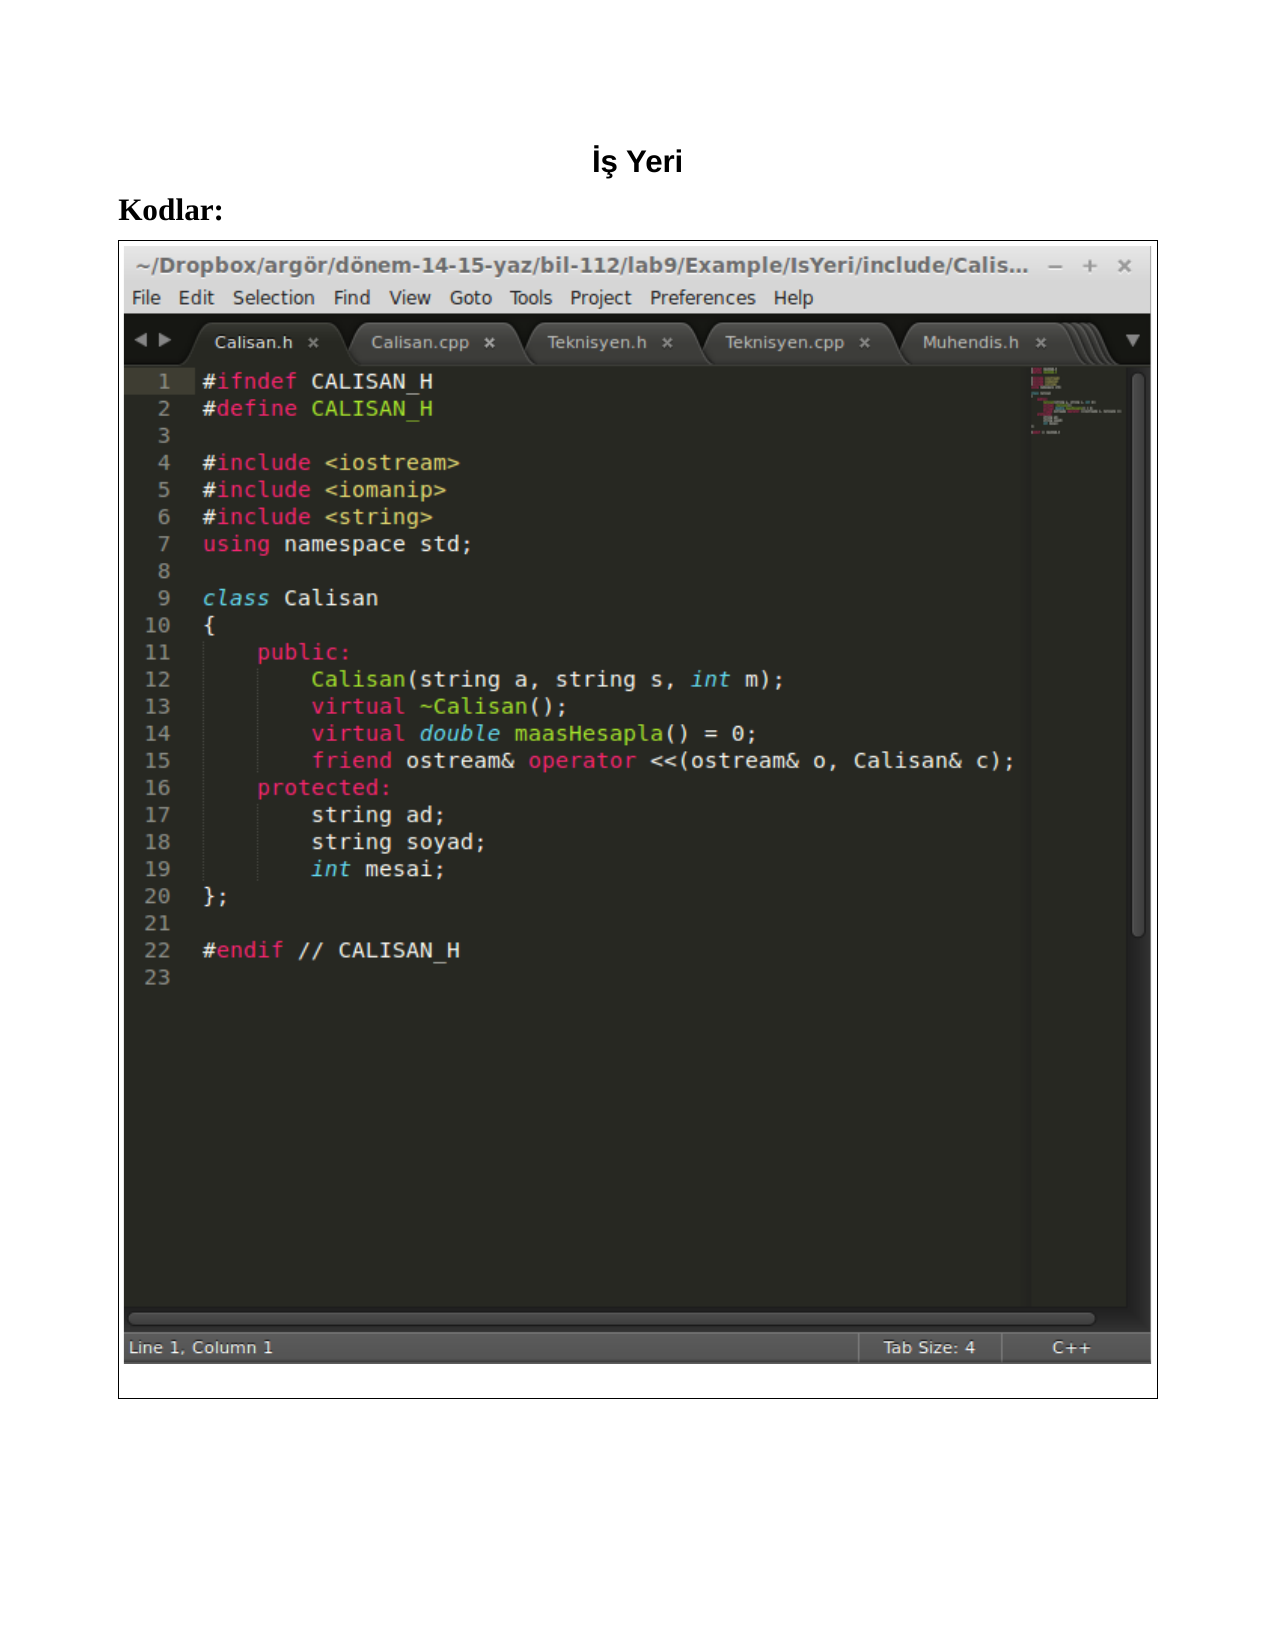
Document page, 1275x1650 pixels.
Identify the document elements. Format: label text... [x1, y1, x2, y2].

text İş Yeri [118, 143, 1157, 179]
text Kodlar: [118, 192, 1157, 227]
table_header [119, 241, 1157, 1398]
